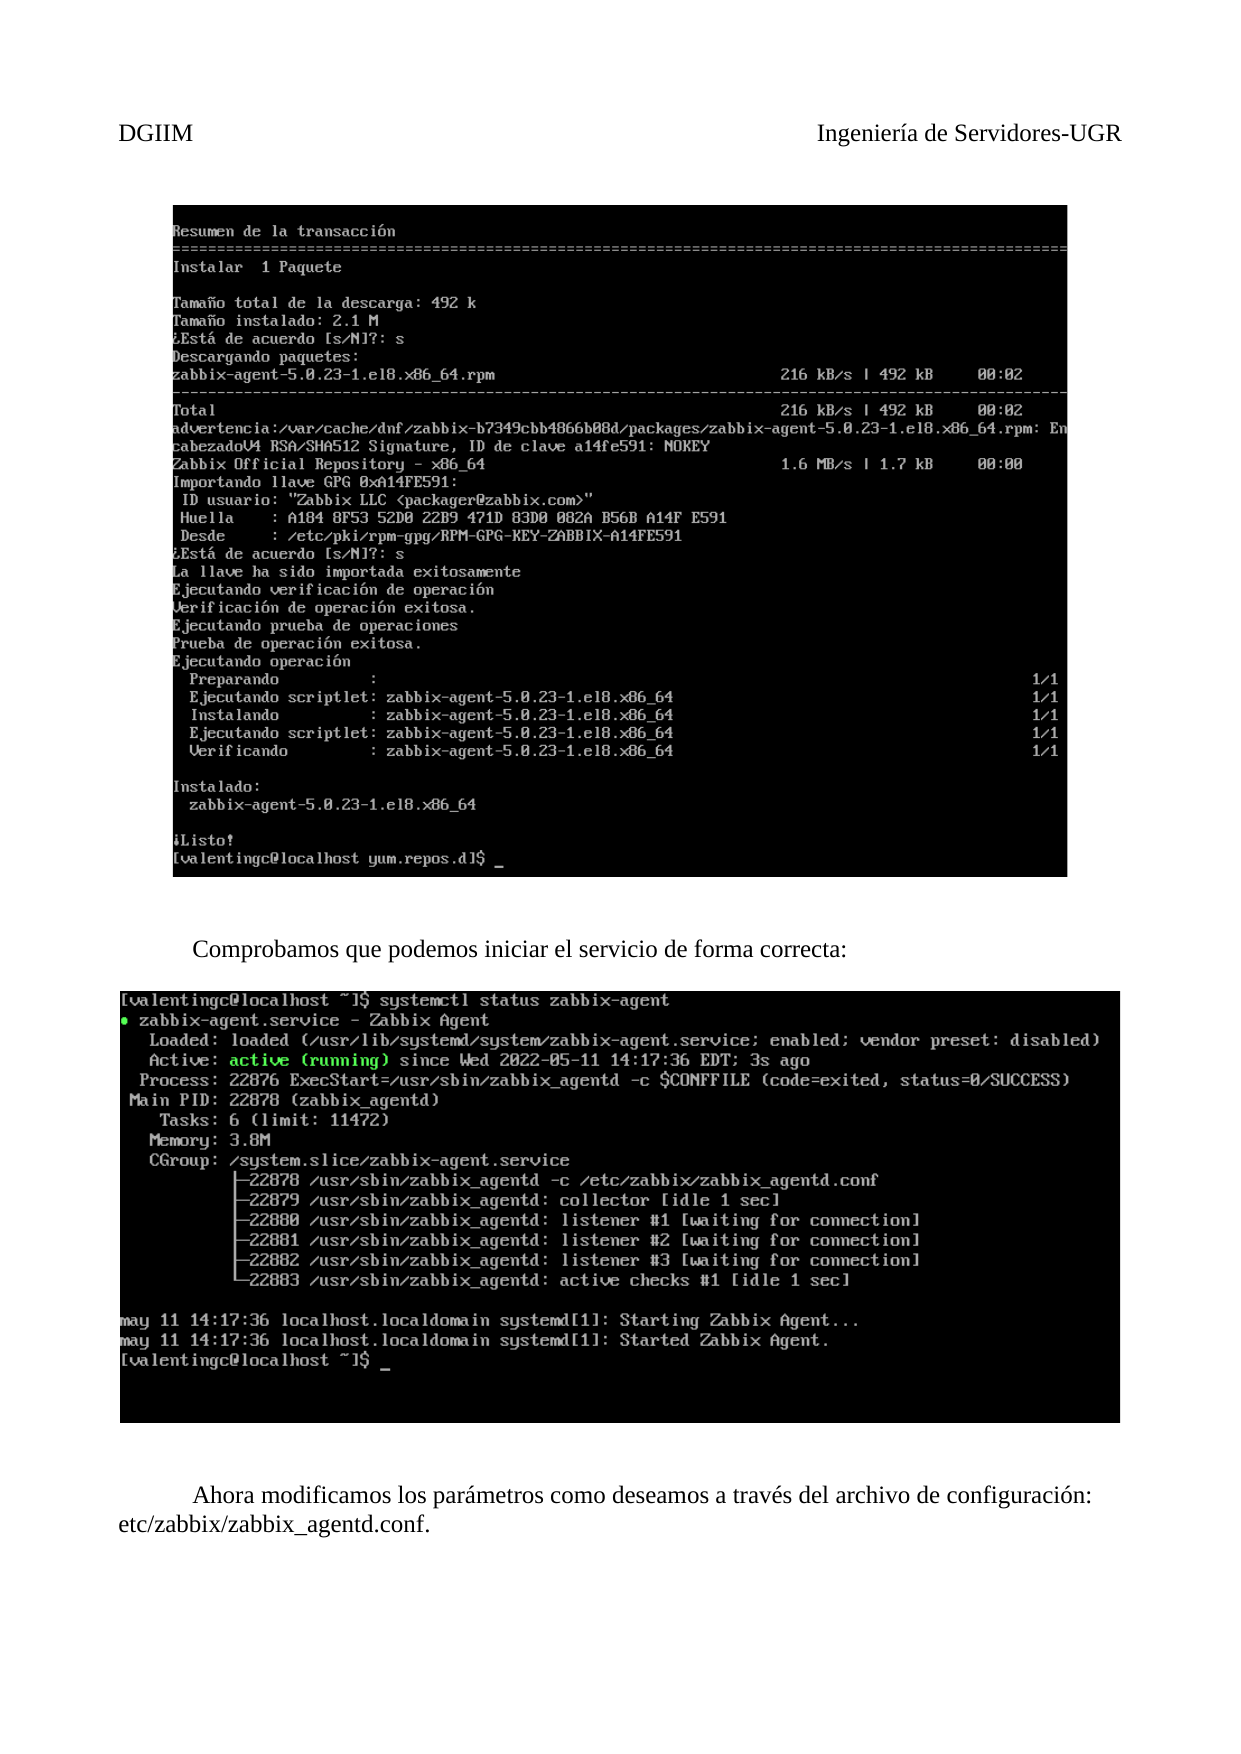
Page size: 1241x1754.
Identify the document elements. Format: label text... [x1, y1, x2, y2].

picture [172, 205, 1068, 877]
text Comprobamos que podemos iniciar el servicio de forma correcta: [118, 934, 1122, 962]
text Ahora modificamos los parámetros como deseamos a través del archivo de configuración: etc/zabbix/zabbix_agentd.conf. [118, 1480, 1122, 1538]
picture [120, 991, 1121, 1423]
